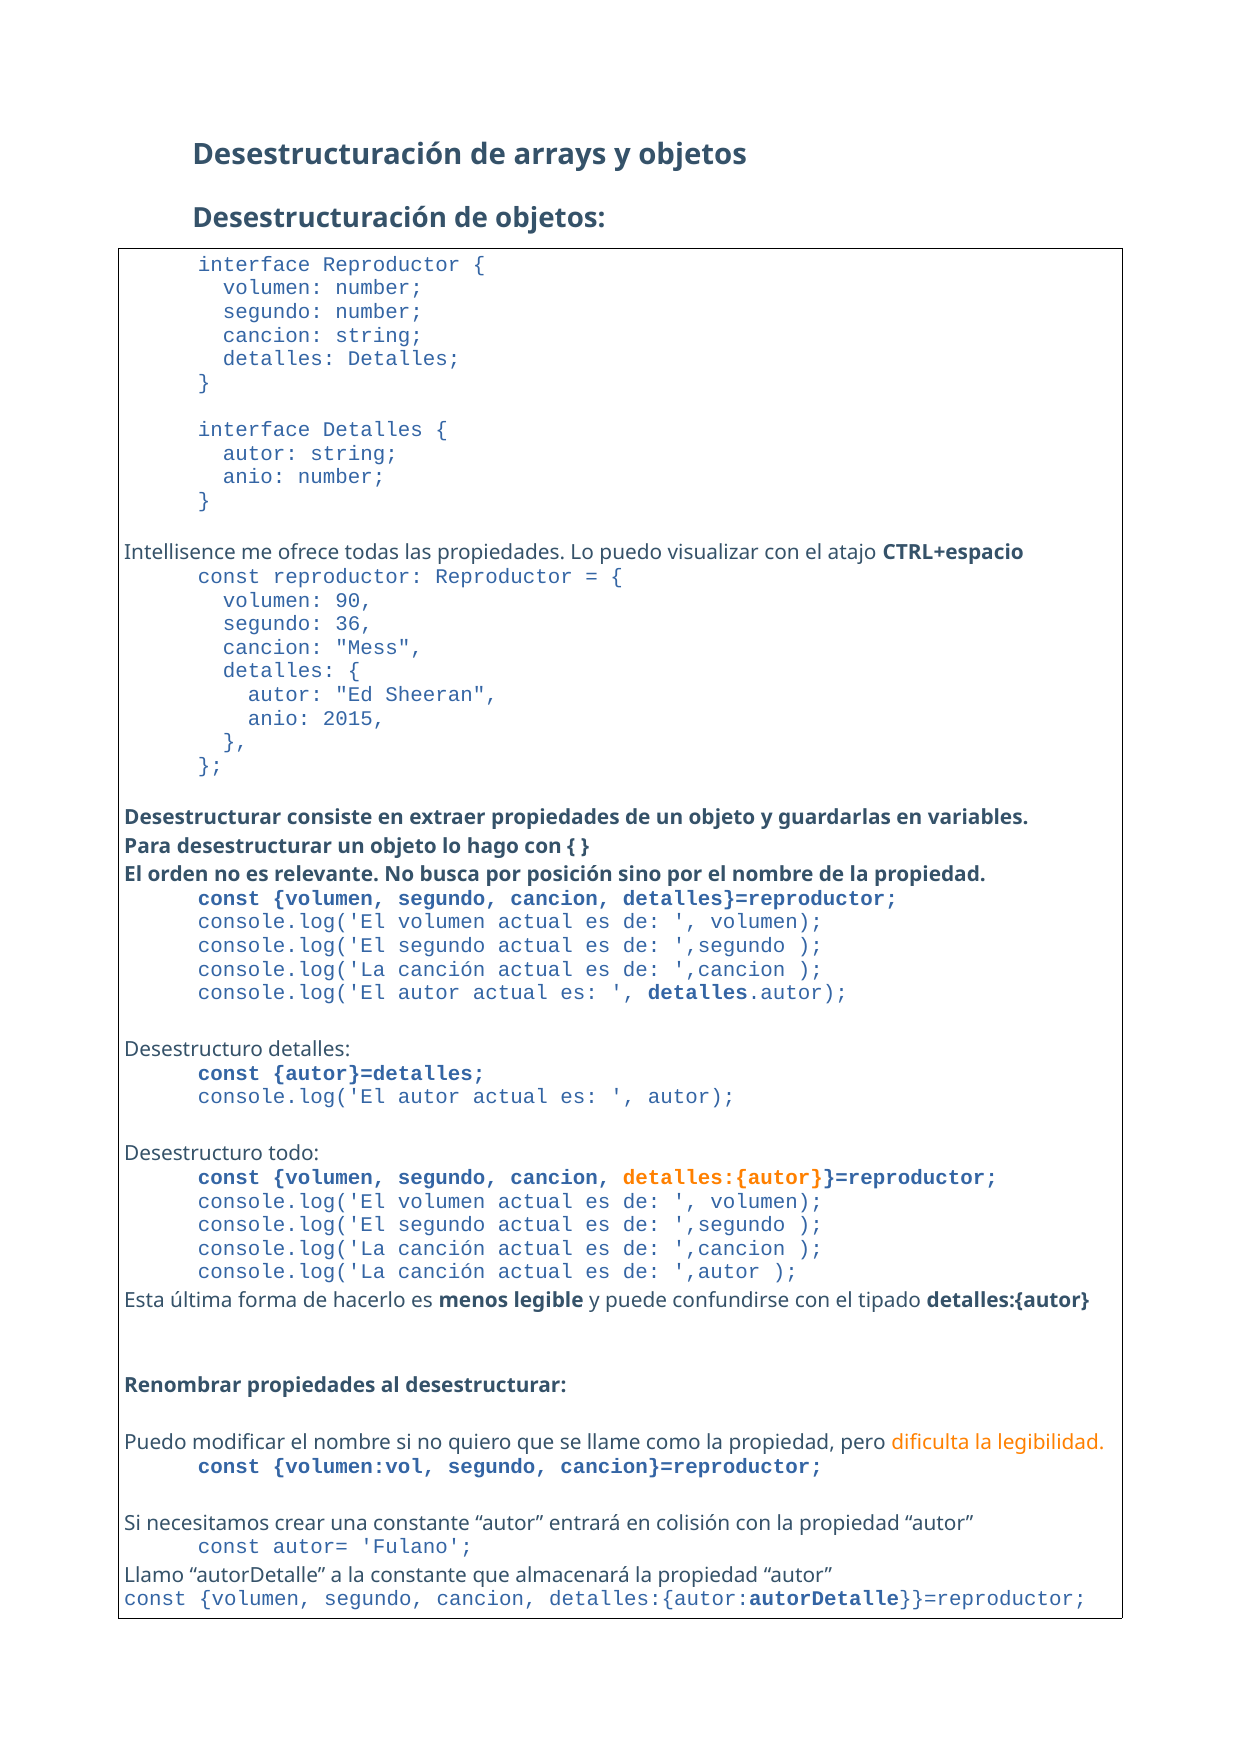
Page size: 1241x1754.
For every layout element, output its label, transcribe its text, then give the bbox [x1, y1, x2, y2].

subtitle Desestructuración de objetos: [118, 198, 1122, 235]
subtitle Desestructuración de arrays y objetos [118, 133, 1122, 173]
table_header interface Reproductor { volumen: number; segundo: number; cancion: string; detalles: Detalles; } interface Detalles { autor: string; anio: number; } Intellisence me ofrece todas las propiedades. Lo puedo visualizar con el atajo CTRL+espacio const reproductor: Reproductor = { volumen: 90, segundo: 36, cancion: "Mess", detalles: { autor: "Ed Sheeran", anio: 2015, }, }; Desestructurar consiste en extraer propiedades de un objeto y guardarlas en variables. Para desestructurar un objeto lo hago con { } El orden no es relevante. No busca por posición sino por el nombre de la propiedad. const {volumen, segundo, cancion, detalles}=reproductor; console.log('El volumen actual es de: ', volumen); console.log('El segundo actual es de: ',segundo ); console.log('La canción actual es de: ',cancion ); console.log('El autor actual es: ', detalles.autor); Desestructuro detalles: const {autor}=detalles; console.log('El autor actual es: ', autor); Desestructuro todo: const {volumen, segundo, cancion, detalles:{autor}}=reproductor; console.log('El volumen actual es de: ', volumen); console.log('El segundo actual es de: ',segundo ); console.log('La canción actual es de: ',cancion ); console.log('La canción actual es de: ',autor ); Esta última forma de hacerlo es menos legible y puede confundirse con el tipado detalles:{autor} Renombrar propiedades al desestructurar: Puedo modificar el nombre si no quiero que se llame como la propiedad, pero dificulta la legibilidad. const {volumen:vol, segundo, cancion}=reproductor; Si necesitamos crear una constante “autor” entrará en colisión con la propiedad “autor” const autor= 'Fulano'; Llamo “autorDetalle” a la constante que almacenará la propiedad “autor” const {volumen, segundo, cancion, detalles:{autor:autorDetalle}}=reproductor; [119, 249, 1122, 1618]
